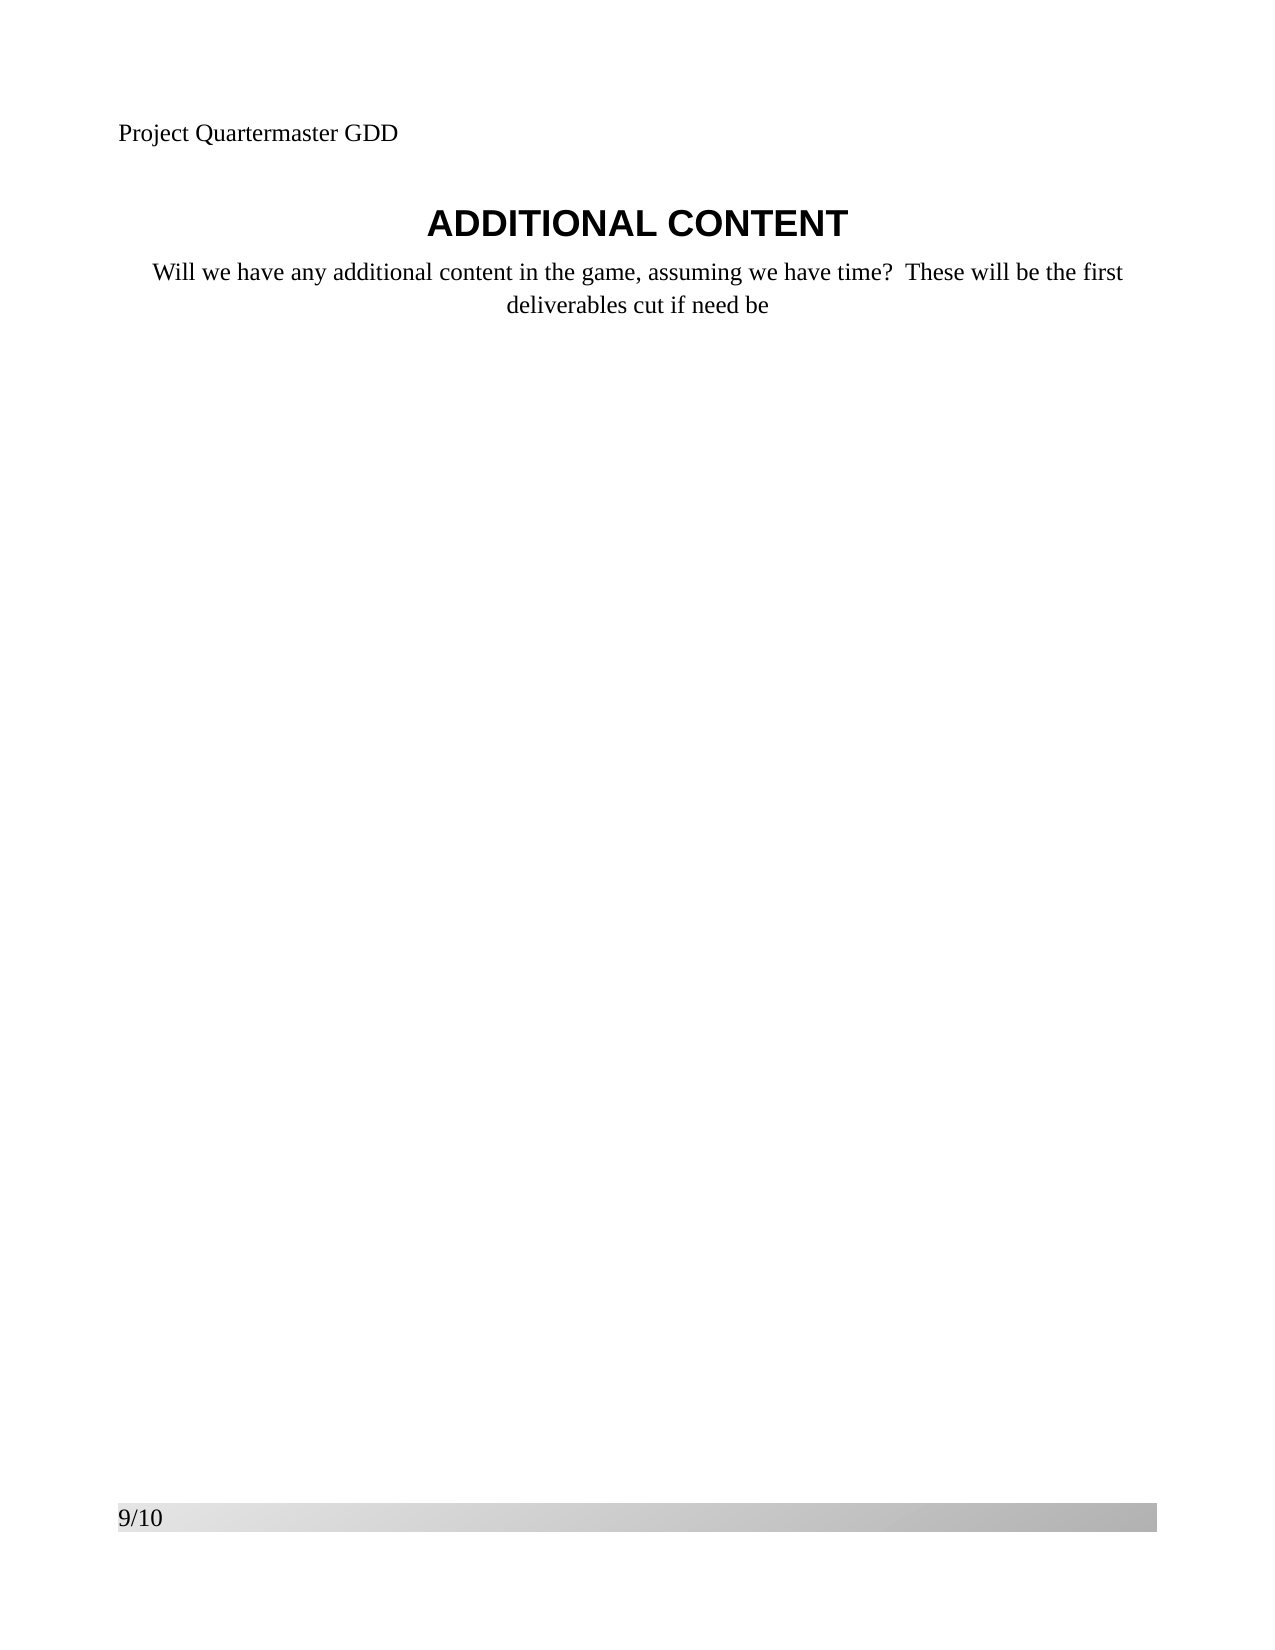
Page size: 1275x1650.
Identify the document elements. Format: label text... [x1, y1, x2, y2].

text Will we have any additional content in the game, assuming we have time? These will be the first deliverables cut if need be [118, 257, 1157, 319]
subtitle ADDITIONAL CONTENT [118, 201, 1157, 244]
